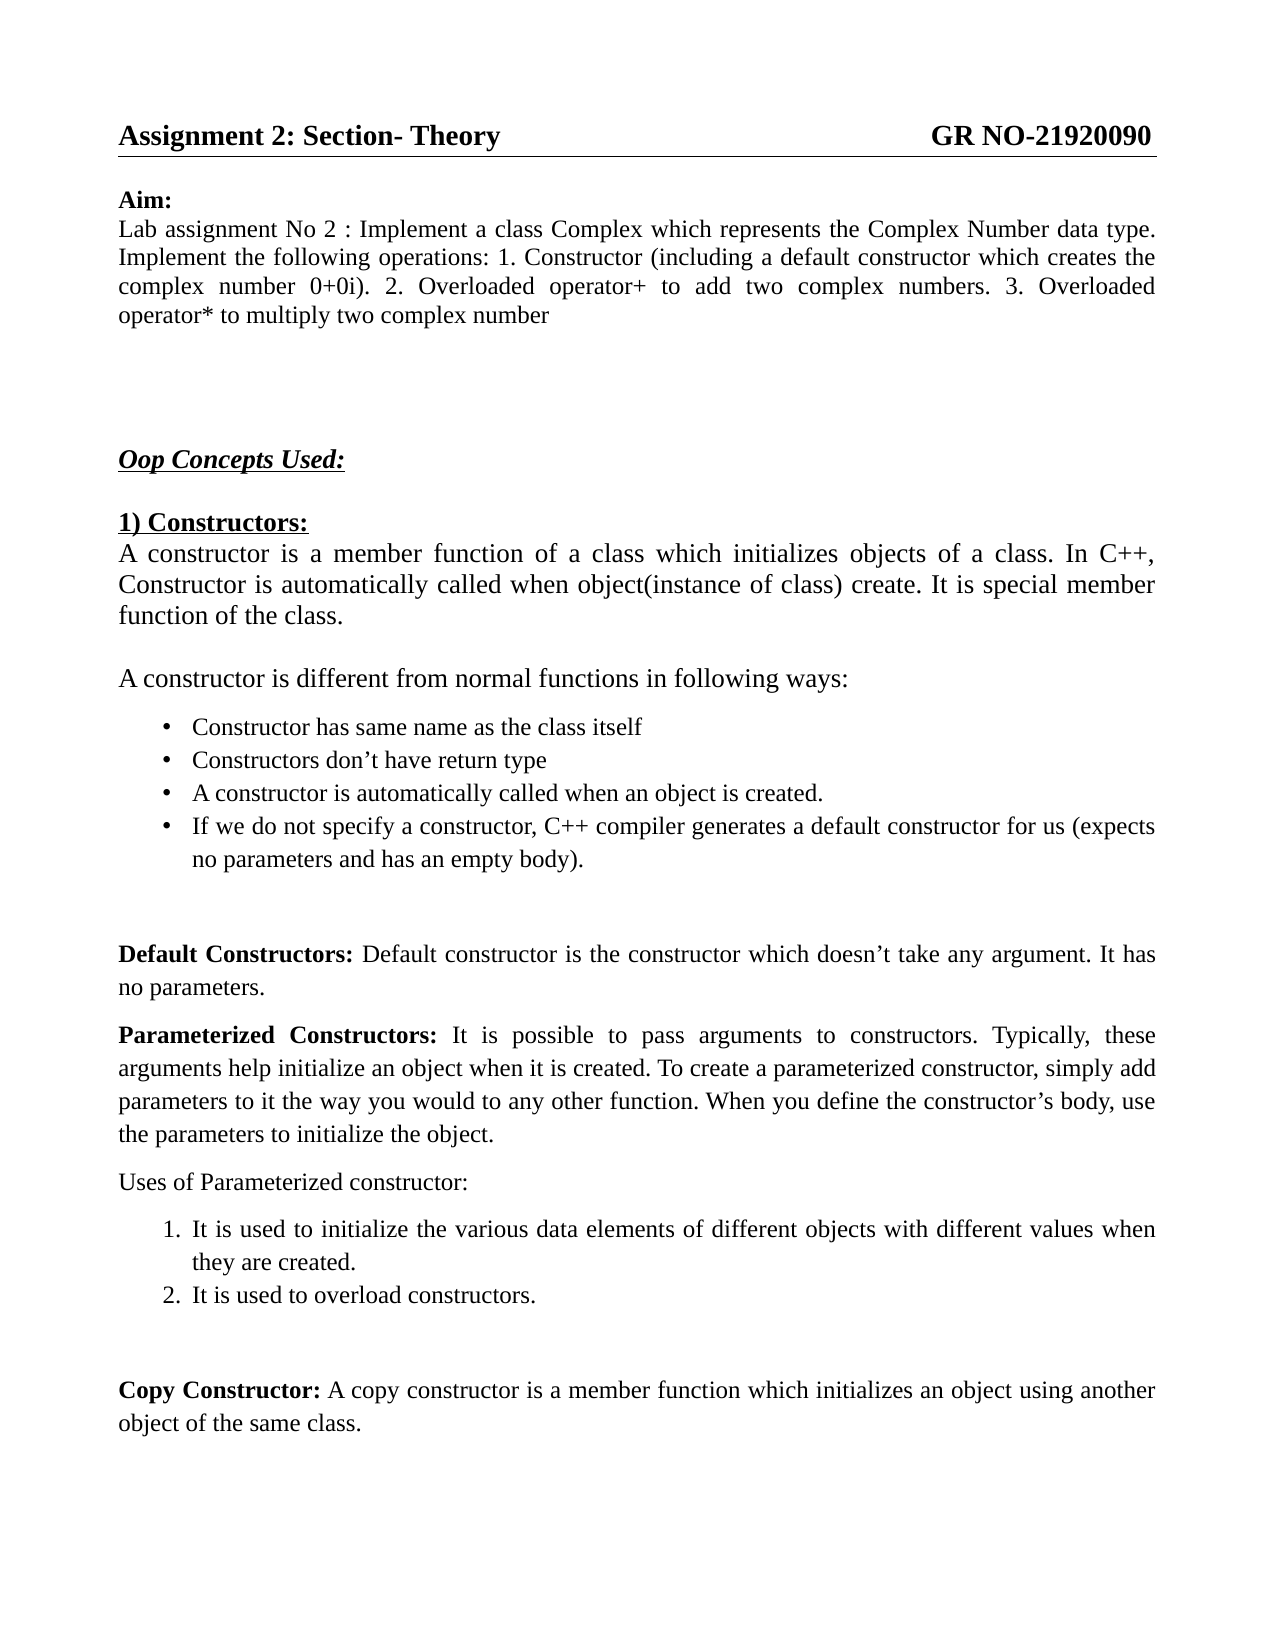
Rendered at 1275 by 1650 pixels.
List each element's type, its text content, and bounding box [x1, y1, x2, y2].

list Constructors don’t have return type [162, 745, 1157, 774]
list If we do not specify a constructor, C++ compiler generates a default constructor for us (expects no parameters and has an empty body). [162, 811, 1157, 873]
text A constructor is a member function of a class which initializes objects of a class. In C++, Constructor is automatically called when object(instance of class) create. It is special member function of the class. [118, 537, 1157, 631]
list It is used to initialize the various data elements of different objects with different values when they are created. [162, 1214, 1157, 1276]
text Default Constructors: Default constructor is the constructor which doesn’t take any argument. It has no parameters. [118, 939, 1157, 1001]
text Copy Constructor: A copy constructor is a member function which initializes an object using another object of the same class. [118, 1375, 1157, 1437]
text Aim: [118, 185, 1157, 214]
text A constructor is different from normal functions in following ways: [118, 662, 1157, 693]
text Lab assignment No 2 : Implement a class Complex which represents the Complex Number data type. Implement the following operations: 1. Constructor (including a default constructor which creates the complex number 0+0i). 2. Overloaded operator+ to add two complex numbers. 3. Overloaded operator* to multiply two complex number [118, 214, 1157, 329]
text Uses of Parameterized constructor: [118, 1167, 1157, 1195]
text Parameterized Constructors: It is possible to pass arguments to constructors. Typically, these arguments help initialize an object when it is created. To create a parameterized constructor, simply add parameters to it the way you would to any other function. When you define the constructor’s body, use the parameters to initialize the object. [118, 1020, 1157, 1148]
text 1) Constructors: [118, 506, 1157, 537]
list It is used to overload constructors. [162, 1280, 1157, 1309]
text Assignment 2: Section- Theory GR NO-21920090 [118, 118, 1157, 156]
list Constructor has same name as the class itself [162, 712, 1157, 741]
text Oop Concepts Used: [118, 444, 1157, 475]
list A constructor is automatically called when an object is created. [162, 778, 1157, 807]
